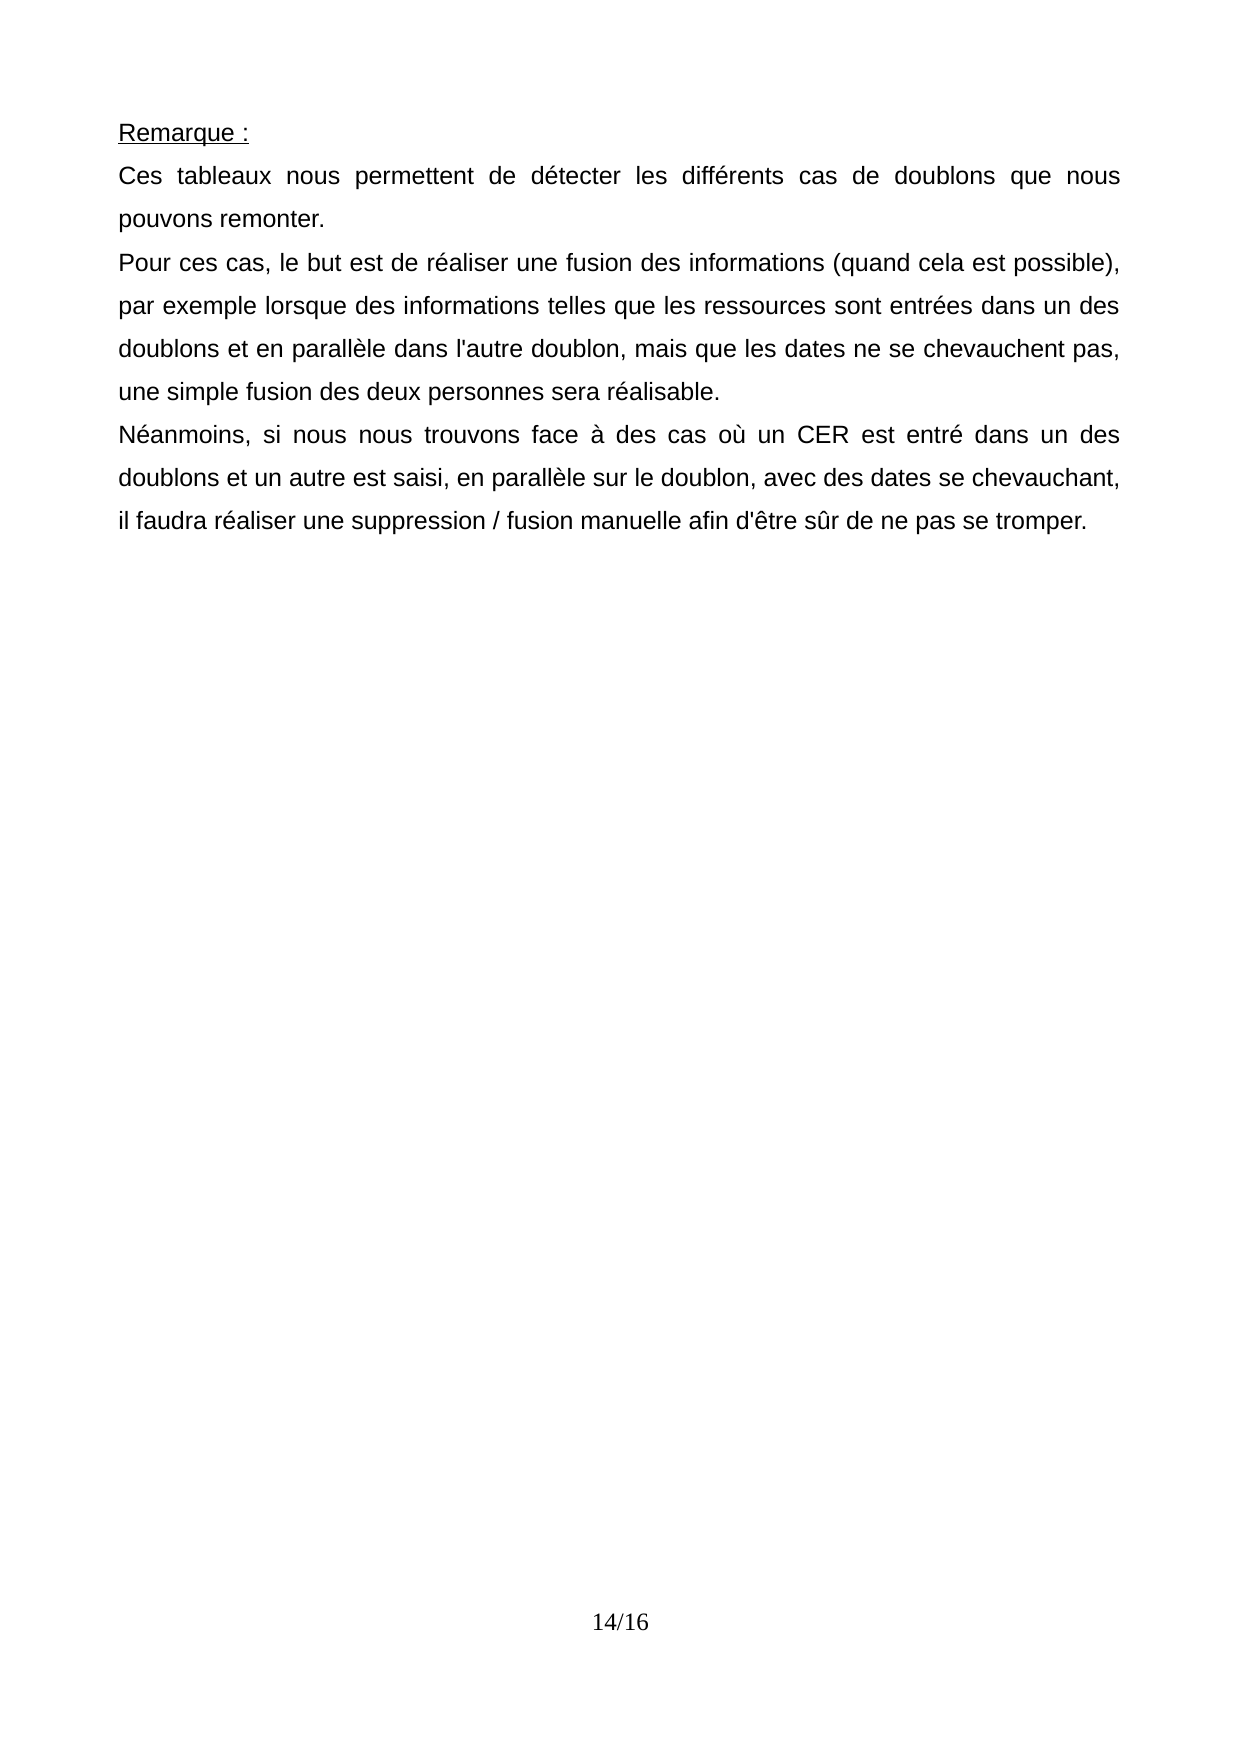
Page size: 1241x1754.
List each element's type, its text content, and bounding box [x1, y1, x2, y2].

text Pour ces cas, le but est de réaliser une fusion des informations (quand cela est possible), par exemple lorsque des informations telles que les ressources sont entrées dans un des doublons et en parallèle dans l'autre doublon, mais que les dates ne se chevauchent pas, une simple fusion des deux personnes sera réalisable. [118, 247, 1122, 406]
text Ces tableaux nous permettent de détecter les différents cas de doublons que nous pouvons remonter. [118, 161, 1122, 233]
text Néanmoins, si nous nous trouvons face à des cas où un CER est entré dans un des doublons et un autre est saisi, en parallèle sur le doublon, avec des dates se chevauchant, il faudra réaliser une suppression / fusion manuelle afin d'être sûr de ne pas se tromper. [118, 420, 1122, 535]
text Remarque : [118, 118, 1122, 147]
